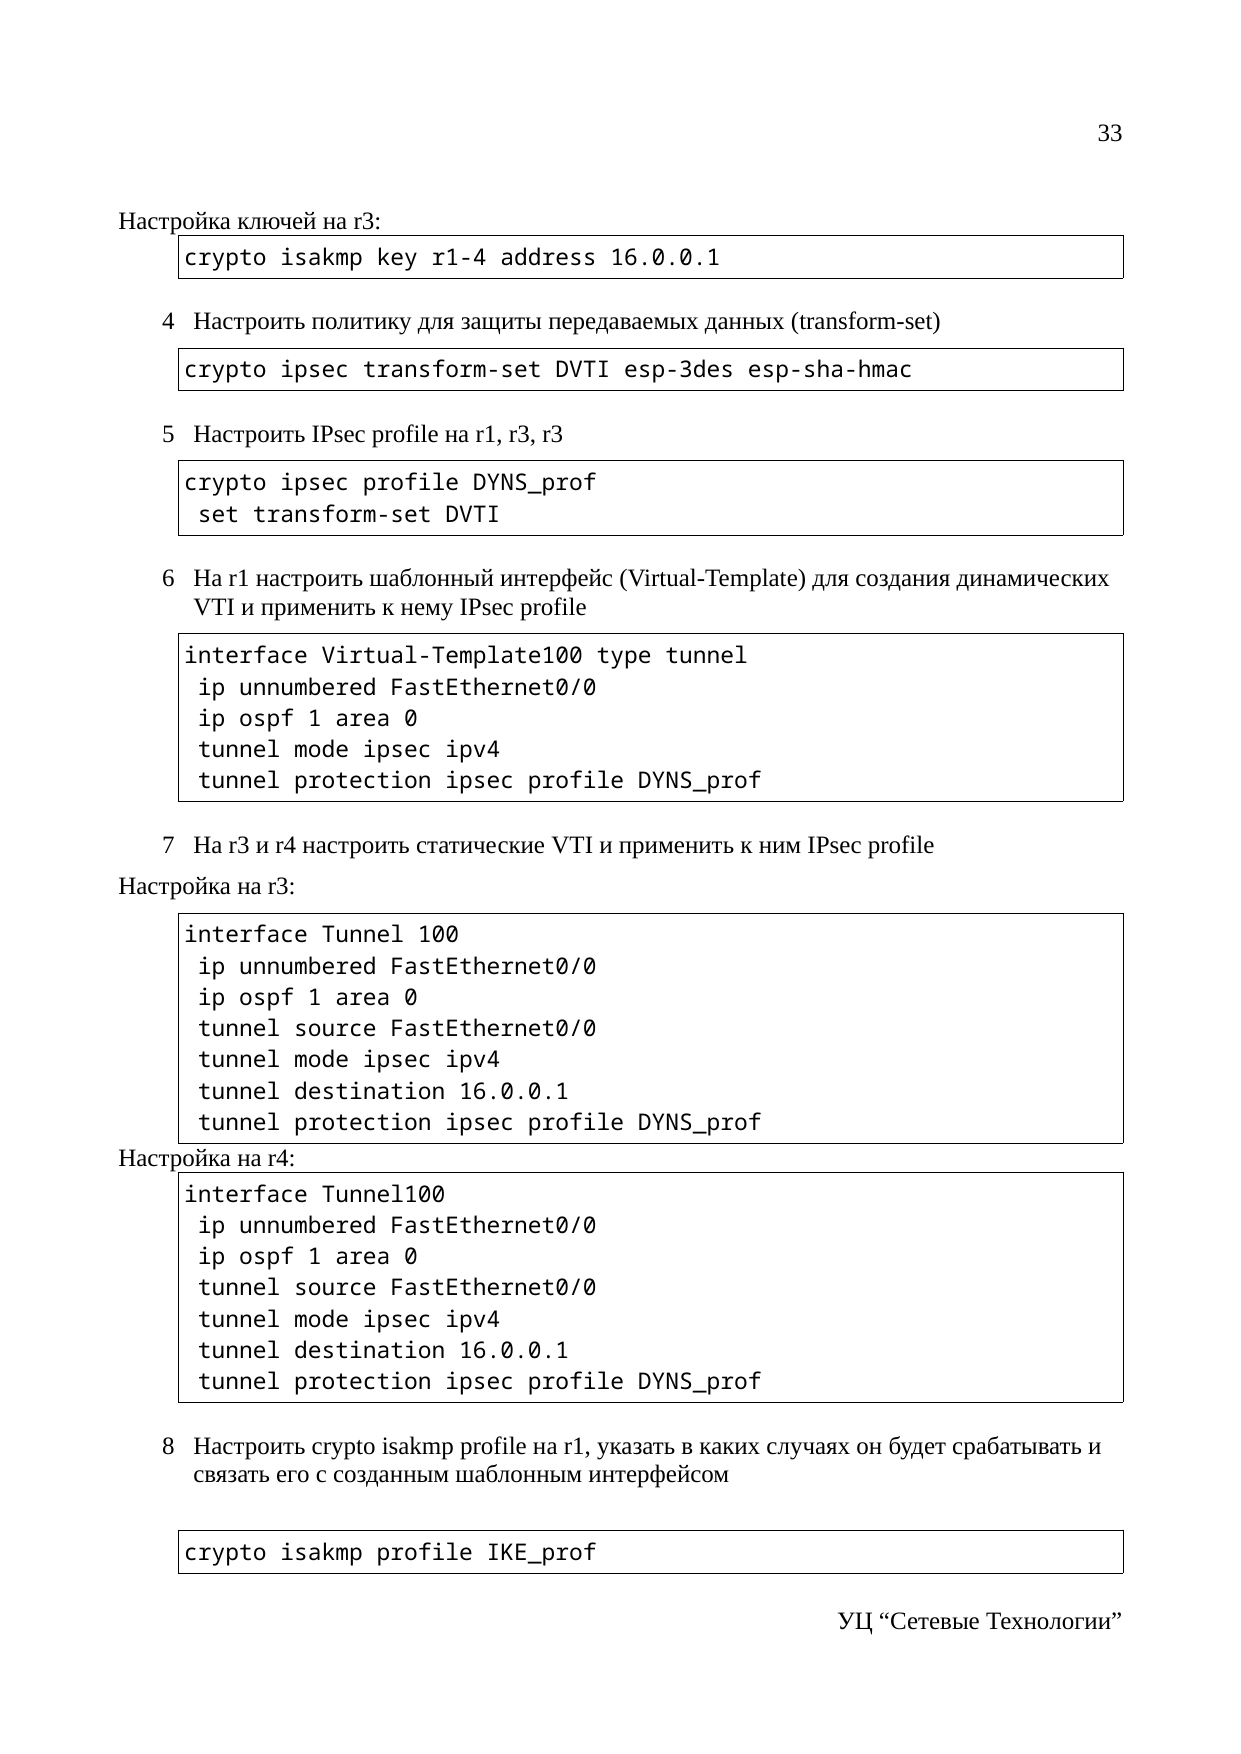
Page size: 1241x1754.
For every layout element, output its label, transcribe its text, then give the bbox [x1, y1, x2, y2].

table_header interface Virtual-Template100 type tunnel ip unnumbered FastEthernet0/0 ip ospf 1 area 0 tunnel mode ipsec ipv4 tunnel protection ipsec profile DYNS_prof [179, 634, 1123, 801]
table_header crypto ipsec profile DYNS_prof set transform-set DVTI [179, 461, 1123, 534]
table_header interface Tunnel 100 ip unnumbered FastEthernet0/0 ip ospf 1 area 0 tunnel source FastEthernet0/0 tunnel mode ipsec ipv4 tunnel destination 16.0.0.1 tunnel protection ipsec profile DYNS_prof [179, 914, 1123, 1143]
table_header crypto ipsec transform-set DVTI esp-3des esp-sha-hmac [179, 349, 1123, 390]
list Настроить IPsec profile на r1, r3, r3 [156, 419, 1122, 448]
text Настройка ключей на r3: [118, 206, 1122, 234]
list На r1 настроить шаблонный интерфейс (Virtual-Template) для создания динамических VTI и применить к нему IPsec profile [156, 563, 1122, 621]
list На r3 и r4 настроить статические VTI и применить к ним IPsec profile [156, 830, 1122, 859]
table_header crypto isakmp profile IKE_prof [179, 1531, 1123, 1572]
list Настроить crypto isakmp profile на r1, указать в каких случаях он будет срабатывать и связать его с созданным шаблонным интерфейсом [156, 1431, 1122, 1488]
text Настройка на r4: [118, 1143, 1122, 1172]
text Настройка на r3: [118, 871, 1122, 900]
list Настроить политику для защиты передаваемых данных (transform-set) [156, 306, 1122, 335]
table_header interface Tunnel100 ip unnumbered FastEthernet0/0 ip ospf 1 area 0 tunnel source FastEthernet0/0 tunnel mode ipsec ipv4 tunnel destination 16.0.0.1 tunnel protection ipsec profile DYNS_prof [179, 1173, 1123, 1402]
table_header crypto isakmp key r1-4 address 16.0.0.1 [179, 236, 1123, 277]
